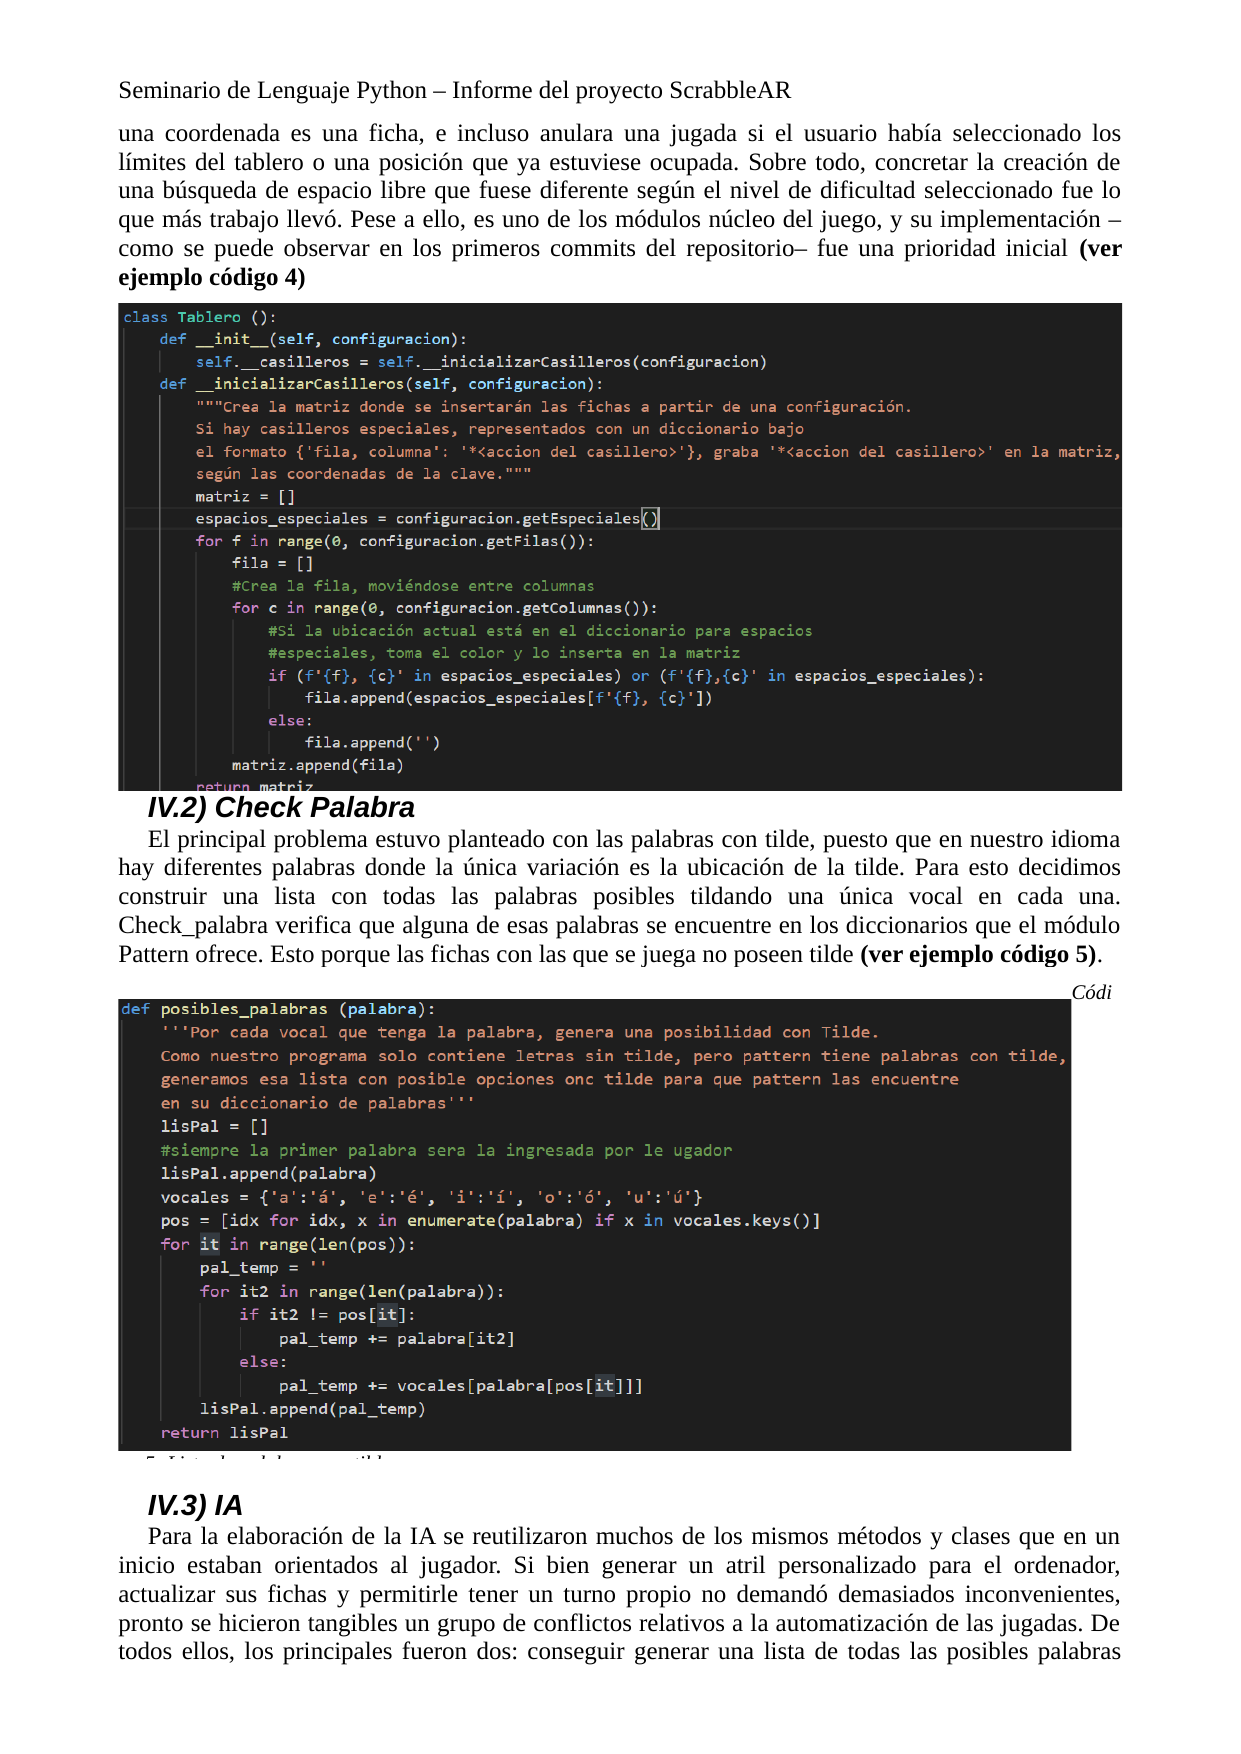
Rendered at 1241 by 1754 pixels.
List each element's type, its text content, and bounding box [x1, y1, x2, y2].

subtitle [118, 291, 1122, 303]
text El principal problema estuvo planteado con las palabras con tilde, puesto que en nuestro idioma hay diferentes palabras donde la única variación es la ubicación de la tilde. Para esto decidimos construir una lista con todas las palabras posibles tildando una única vocal en cada una. Check_palabra verifica que alguna de esas palabras se encuentre en los diccionarios que el módulo Pattern ofrece. Esto porque las fichas con las que se juega no poseen tilde (ver ejemplo código 5). [118, 824, 1122, 967]
text Para la elaboración de la IA se reutilizaron muchos de los mismos métodos y clases que en un inicio estaban orientados al jugador. Si bien generar un atril personalizado para el ordenador, actualizar sus fichas y permitirle tener un turno propio no demandó demasiados inconvenientes, pronto se hicieron tangibles un grupo de conflictos relativos a la automatización de las jugadas. De todos ellos, los principales fueron dos: conseguir generar una lista de todas las posibles palabras [118, 1521, 1122, 1665]
subtitle IV.3) IA [118, 1488, 1122, 1521]
text Código 5: Lista de palabras con tilde [118, 980, 1122, 1459]
subtitle IV.2) Check Palabra [118, 791, 1122, 824]
text una coordenada es una ficha, e incluso anulara una jugada si el usuario había seleccionado los límites del tablero o una posición que ya estuviese ocupada. Sobre todo, concretar la creación de una búsqueda de espacio libre que fuese diferente según el nivel de dificultad seleccionado fue lo que más trabajo llevó. Pese a ello, es uno de los módulos núcleo del juego, y su implementación –como se puede observar en los primeros commits del repositorio– fue una prioridad inicial (ver ejemplo código 4) [118, 118, 1122, 291]
